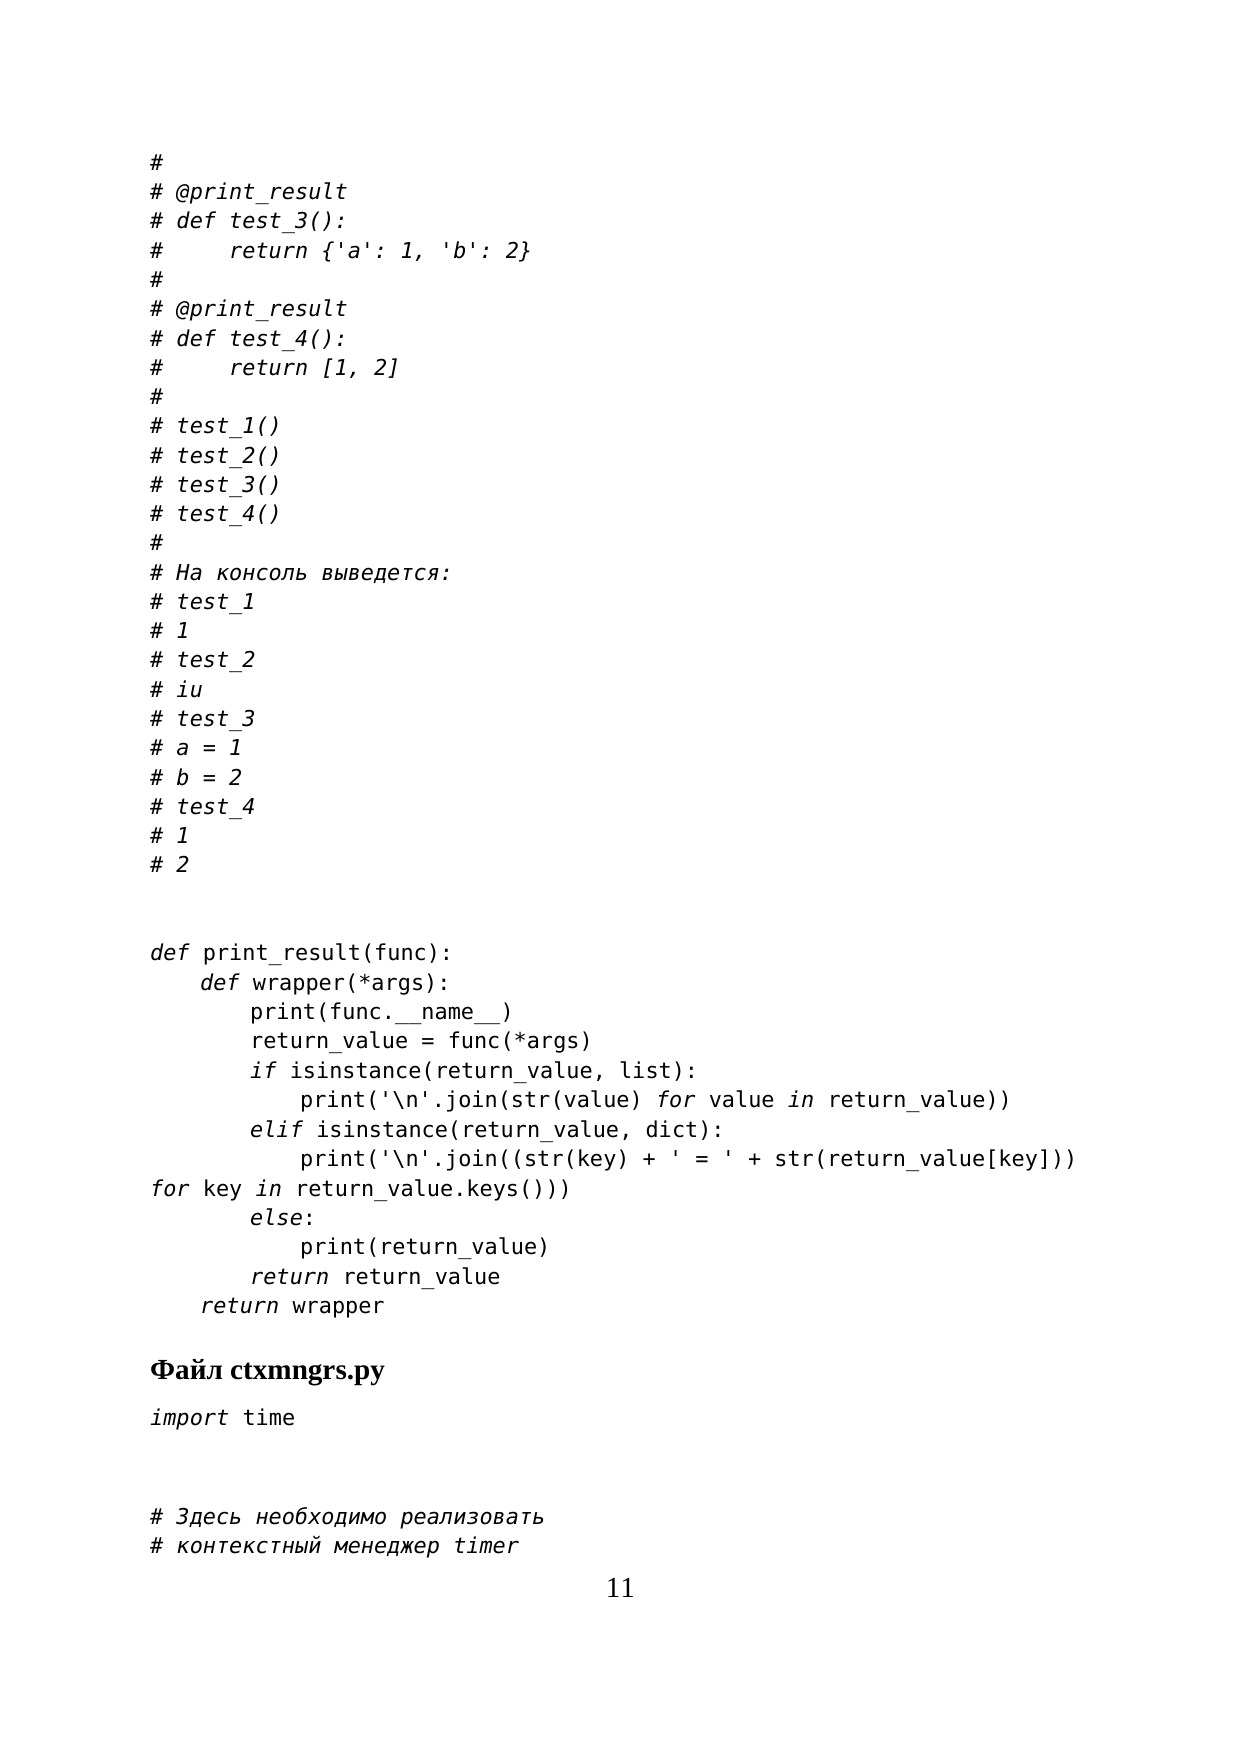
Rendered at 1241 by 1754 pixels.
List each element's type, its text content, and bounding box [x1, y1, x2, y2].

text # test_2 [150, 648, 1090, 673]
text # На консоль выведется: [150, 560, 1090, 585]
text # 2 [150, 852, 1090, 878]
text # test_1 [150, 589, 1090, 614]
text # 1 [150, 618, 1090, 644]
text import time [150, 1404, 1090, 1430]
text # test_4() [150, 501, 1090, 527]
text # test_1() [150, 413, 1090, 439]
text if isinstance(return_value, list): [150, 1058, 1090, 1083]
text # b = 2 [150, 765, 1090, 790]
text else: [150, 1205, 1090, 1231]
text def print_result(func): [150, 940, 1090, 966]
text # test_3 [150, 706, 1090, 732]
text # return [1, 2] [150, 355, 1090, 380]
text # def test_3(): [150, 208, 1090, 234]
text def wrapper(*args): [150, 969, 1090, 995]
text # test_4 [150, 794, 1090, 819]
text elif isinstance(return_value, dict): [150, 1117, 1090, 1142]
text Файл ctxmngrs.py [150, 1352, 1090, 1386]
text print(func.__name__) [150, 999, 1090, 1024]
text # [150, 531, 1090, 556]
text # return {'a': 1, 'b': 2} [150, 238, 1090, 263]
text return return_value [150, 1264, 1090, 1289]
text # Здесь необходимо реализовать [150, 1504, 1090, 1530]
text # [150, 150, 1090, 176]
text # 1 [150, 823, 1090, 849]
text print(return_value) [150, 1234, 1090, 1260]
text print('\n'.join(str(value) for value in return_value)) [150, 1087, 1090, 1113]
text # контекстный менеджер timer [150, 1533, 1090, 1559]
text # a = 1 [150, 735, 1090, 761]
text return wrapper [150, 1293, 1090, 1319]
text return_value = func(*args) [150, 1028, 1090, 1054]
text # [150, 384, 1090, 410]
text # @print_result [150, 296, 1090, 322]
text # test_3() [150, 472, 1090, 497]
text print('\n'.join((str(key) + ' = ' + str(return_value[key])) for key in return_value.keys())) [150, 1146, 1090, 1201]
text # @print_result [150, 179, 1090, 205]
text # iu [150, 677, 1090, 702]
text # test_2() [150, 443, 1090, 468]
text # def test_4(): [150, 326, 1090, 351]
text # [150, 267, 1090, 293]
